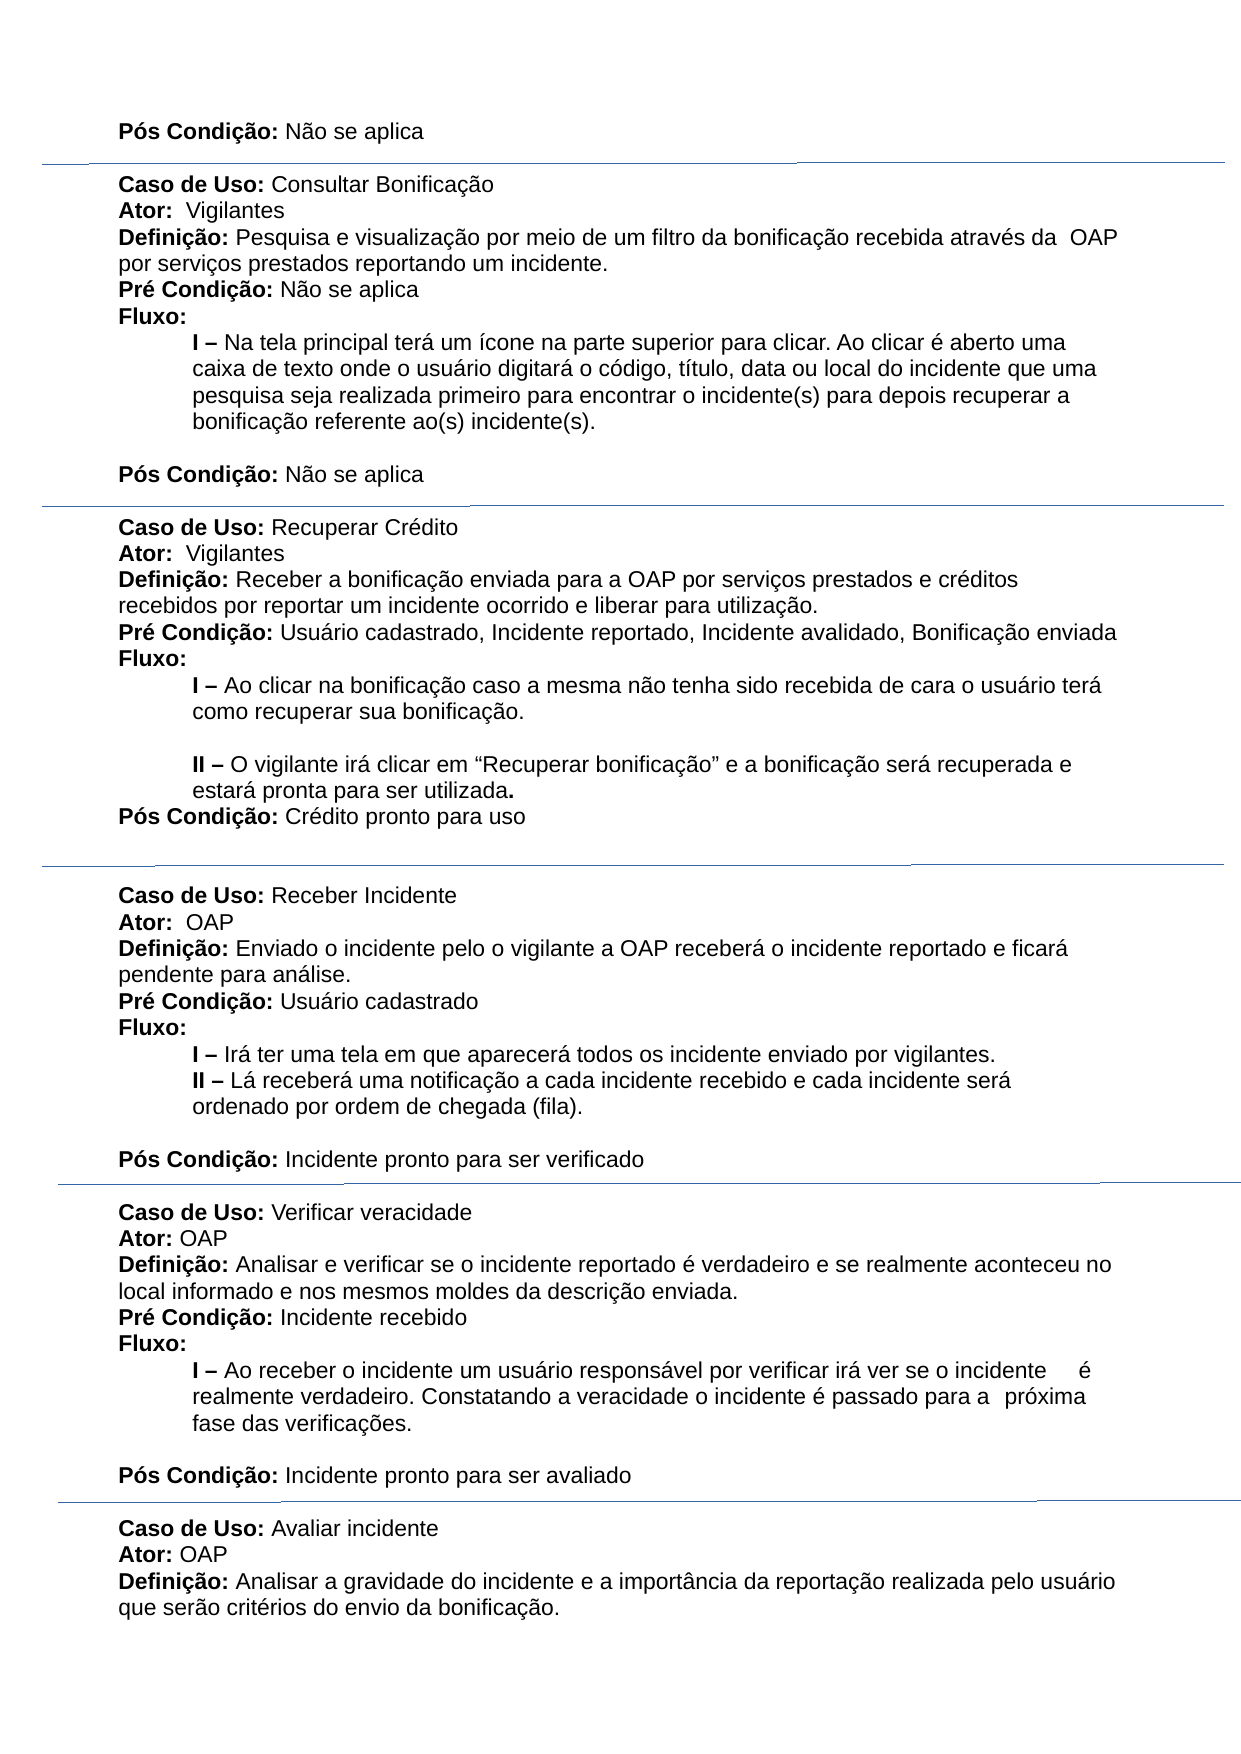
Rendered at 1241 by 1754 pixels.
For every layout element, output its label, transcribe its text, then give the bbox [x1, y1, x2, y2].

text Pré Condição: Usuário cadastrado [118, 988, 1122, 1014]
text Pós Condição: Incidente pronto para ser verificado [118, 1146, 1122, 1172]
text Pré Condição: Usuário cadastrado, Incidente reportado, Incidente avalidado, Bonificação enviada [118, 619, 1122, 645]
text Definição: Pesquisa e visualização por meio de um filtro da bonificação recebida através da OAP por serviços prestados reportando um incidente. [118, 223, 1122, 276]
text Fluxo: [118, 1330, 1122, 1357]
text Caso de Uso: Recuperar Crédito [118, 513, 1122, 540]
text Ator: Vigilantes [118, 197, 1122, 223]
text Ator: OAP [118, 1225, 1122, 1251]
text Fluxo: [118, 303, 1122, 329]
text Pós Condição: Não se aplica [118, 118, 1122, 144]
text Definição: Enviado o incidente pelo o vigilante a OAP receberá o incidente reportado e ficará pendente para análise. [118, 935, 1122, 988]
text I – Na tela principal terá um ícone na parte superior para clicar. Ao clicar é aberto uma caixa de texto onde o usuário digitará o código, título, data ou local do incidente que uma pesquisa seja realizada primeiro para encontrar o incidente(s) para depois recuperar a bonificação referente ao(s) incidente(s). [118, 329, 1122, 434]
text Caso de Uso: Verificar veracidade [118, 1199, 1122, 1225]
text Definição: Receber a bonificação enviada para a OAP por serviços prestados e créditos recebidos por reportar um incidente ocorrido e liberar para utilização. [118, 566, 1122, 619]
text Pré Condição: Não se aplica [118, 276, 1122, 303]
text Pós Condição: Crédito pronto para uso [118, 803, 1122, 830]
text Caso de Uso: Avaliar incidente [118, 1515, 1122, 1541]
text I – Ao receber o incidente um usuário responsável por verificar irá ver se o incidente é realmente verdadeiro. Constatando a veracidade o incidente é passado para a próxima fase das verificações. [118, 1357, 1122, 1436]
text Pré Condição: Incidente recebido [118, 1304, 1122, 1330]
text Fluxo: [118, 645, 1122, 672]
text Ator: OAP [118, 909, 1122, 935]
text I – Irá ter uma tela em que aparecerá todos os incidente enviado por vigilantes. [118, 1041, 1122, 1067]
text Pós Condição: Incidente pronto para ser avaliado [118, 1462, 1122, 1488]
text Caso de Uso: Consultar Bonificação [118, 171, 1122, 197]
text Definição: Analisar a gravidade do incidente e a importância da reportação realizada pelo usuário que serão critérios do envio da bonificação. [118, 1568, 1122, 1620]
text I – Ao clicar na bonificação caso a mesma não tenha sido recebida de cara o usuário terá como recuperar sua bonificação. [118, 672, 1122, 724]
text Pós Condição: Não se aplica [118, 461, 1122, 487]
text Ator: OAP [118, 1541, 1122, 1568]
text Caso de Uso: Receber Incidente [118, 882, 1122, 909]
text II – O vigilante irá clicar em “Recuperar bonificação” e a bonificação será recuperada e estará pronta para ser utilizada. [118, 751, 1122, 803]
text Definição: Analisar e verificar se o incidente reportado é verdadeiro e se realmente aconteceu no local informado e nos mesmos moldes da descrição enviada. [118, 1251, 1122, 1304]
text Ator: Vigilantes [118, 540, 1122, 566]
text ordenado por ordem de chegada (fila). [118, 1093, 1122, 1119]
text Fluxo: [118, 1014, 1122, 1041]
text II – Lá receberá uma notificação a cada incidente recebido e cada incidente será [118, 1067, 1122, 1093]
